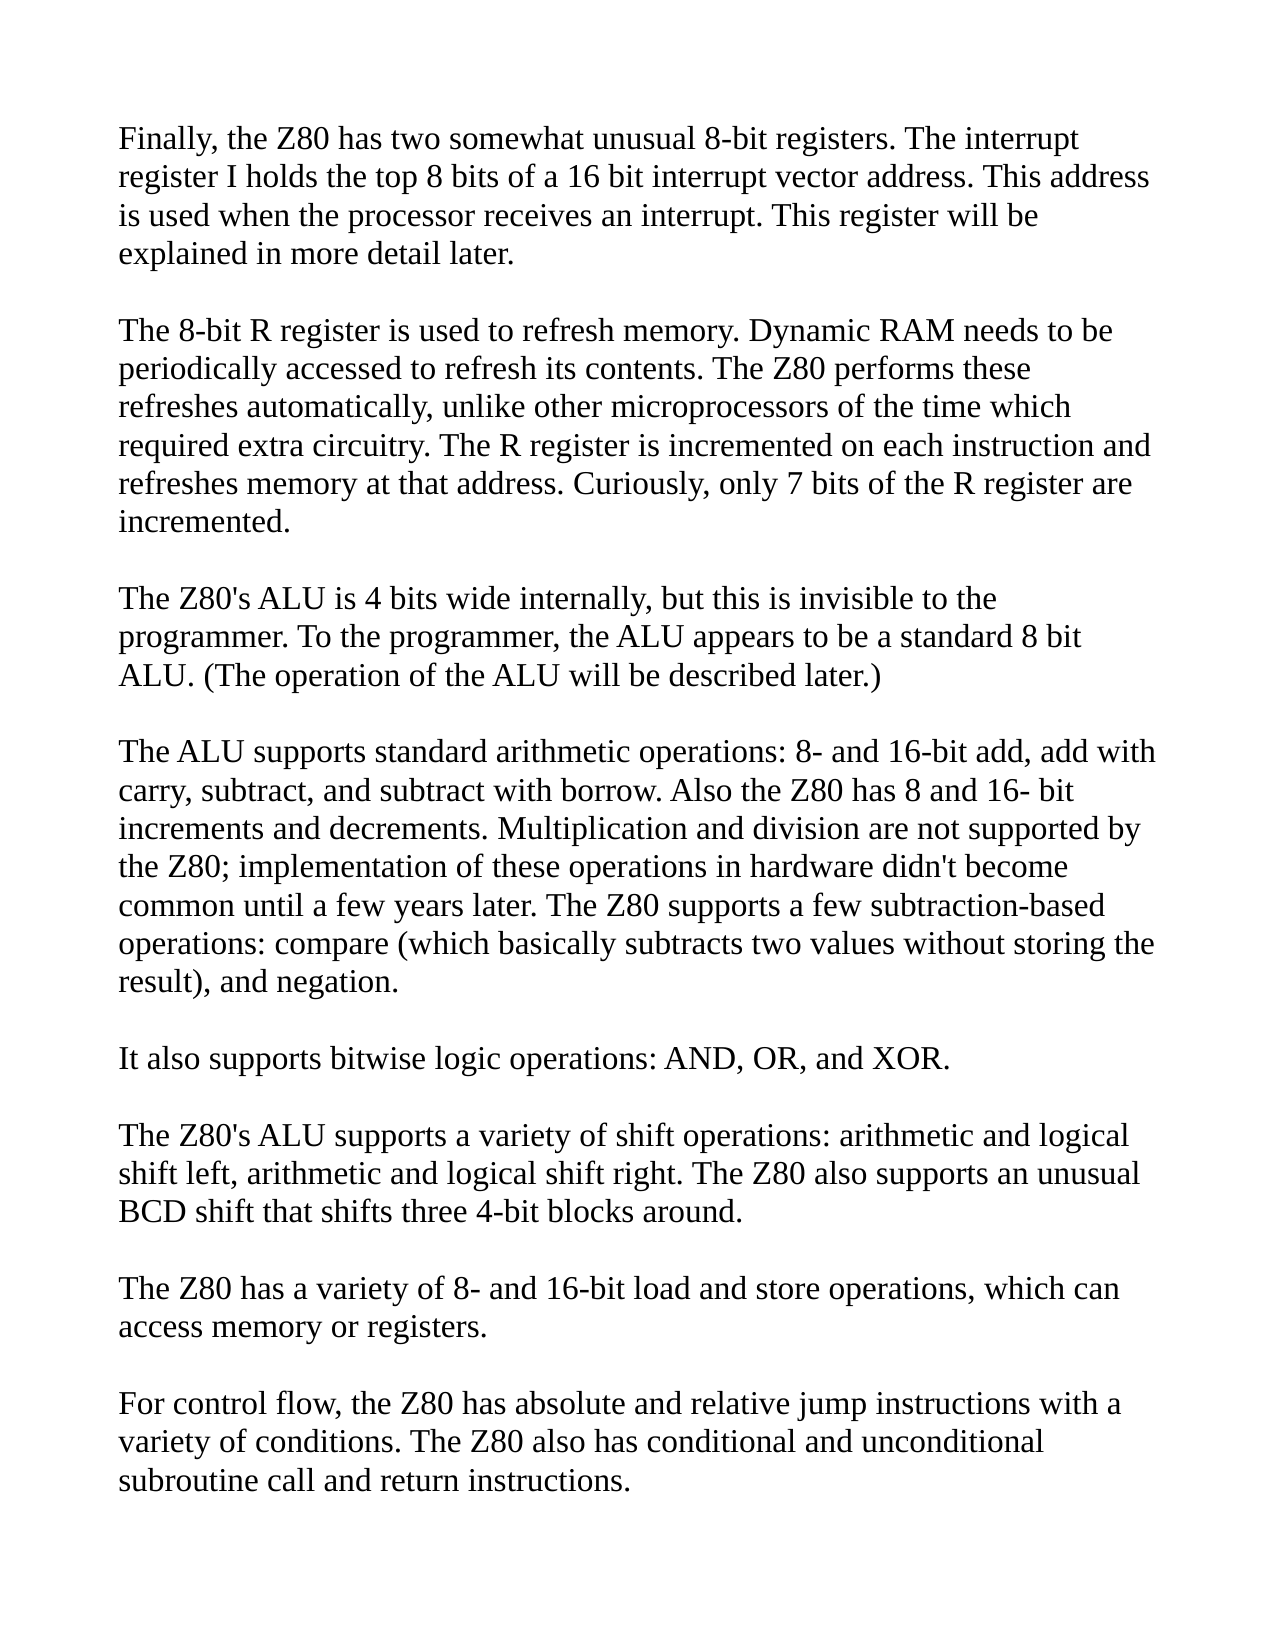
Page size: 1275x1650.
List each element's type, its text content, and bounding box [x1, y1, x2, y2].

text The 8-bit R register is used to refresh memory. Dynamic RAM needs to be periodically accessed to refresh its contents. The Z80 performs these refreshes automatically, unlike other microprocessors of the time which required extra circuitry. The R register is incremented on each instruction and refreshes memory at that address. Curiously, only 7 bits of the R register are incremented. [118, 310, 1157, 540]
text The ALU supports standard arithmetic operations: 8- and 16-bit add, add with carry, subtract, and subtract with borrow. Also the Z80 has 8 and 16- bit increments and decrements. Multiplication and division are not supported by the Z80; implementation of these operations in hardware didn't become common until a few years later. The Z80 supports a few subtraction-based operations: compare (which basically subtracts two values without storing the result), and negation. [118, 731, 1157, 1000]
text The Z80's ALU supports a variety of shift operations: arithmetic and logical shift left, arithmetic and logical shift right. The Z80 also supports an unusual BCD shift that shifts three 4-bit blocks around. [118, 1115, 1157, 1230]
text Finally, the Z80 has two somewhat unusual 8-bit registers. The interrupt register I holds the top 8 bits of a 16 bit interrupt vector address. This address is used when the processor receives an interrupt. This register will be explained in more detail later. [118, 118, 1157, 271]
text The Z80 has a variety of 8- and 16-bit load and store operations, which can access memory or registers. [118, 1268, 1157, 1345]
text It also supports bitwise logic operations: AND, OR, and XOR. [118, 1038, 1157, 1076]
text For control flow, the Z80 has absolute and relative jump instructions with a variety of conditions. The Z80 also has conditional and unconditional subroutine call and return instructions. [118, 1383, 1157, 1498]
text The Z80's ALU is 4 bits wide internally, but this is invisible to the programmer. To the programmer, the ALU appears to be a standard 8 bit ALU. (The operation of the ALU will be described later.) [118, 578, 1157, 693]
